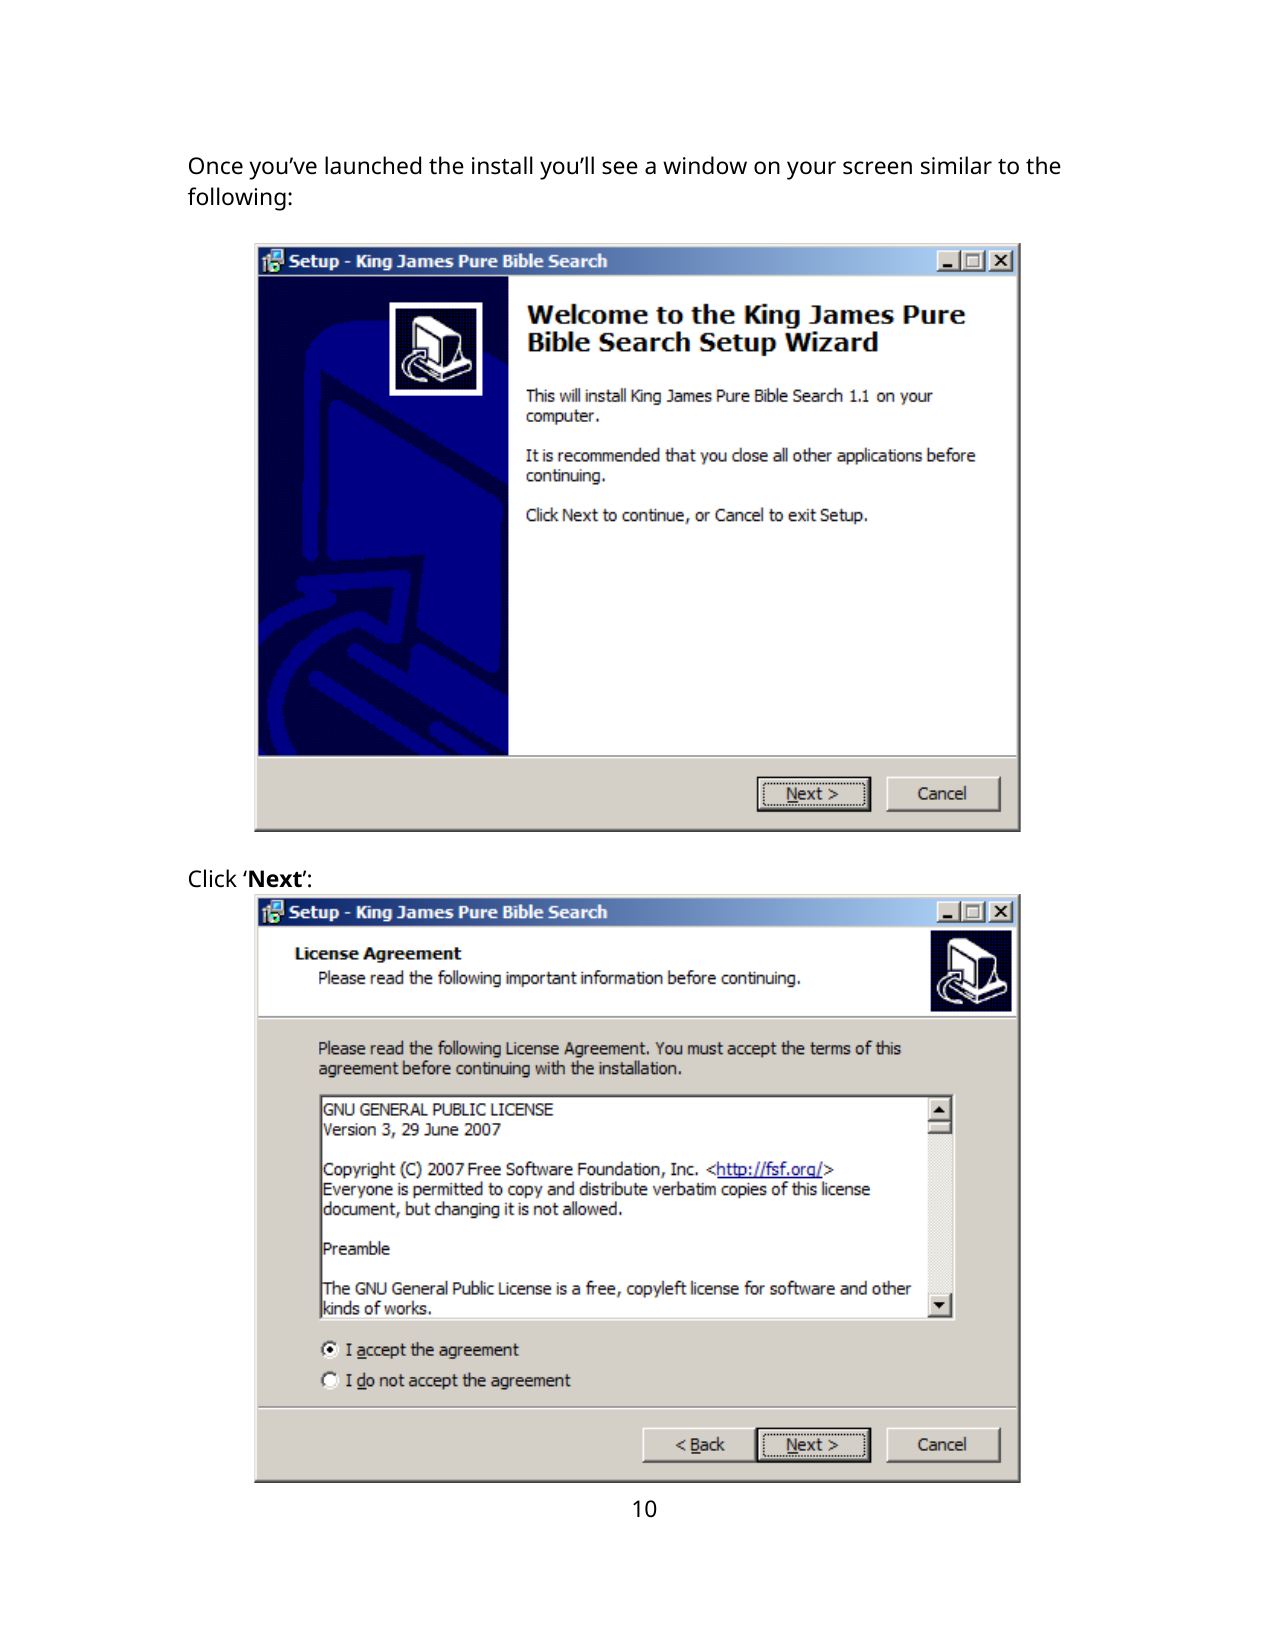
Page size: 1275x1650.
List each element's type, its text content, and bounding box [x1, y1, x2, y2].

picture [254, 894, 1021, 1483]
text Once you’ve launched the install you’ll see a window on your screen similar to the following: [187, 150, 1087, 212]
picture [254, 243, 1021, 832]
text Click ‘Next’: [187, 863, 1087, 894]
